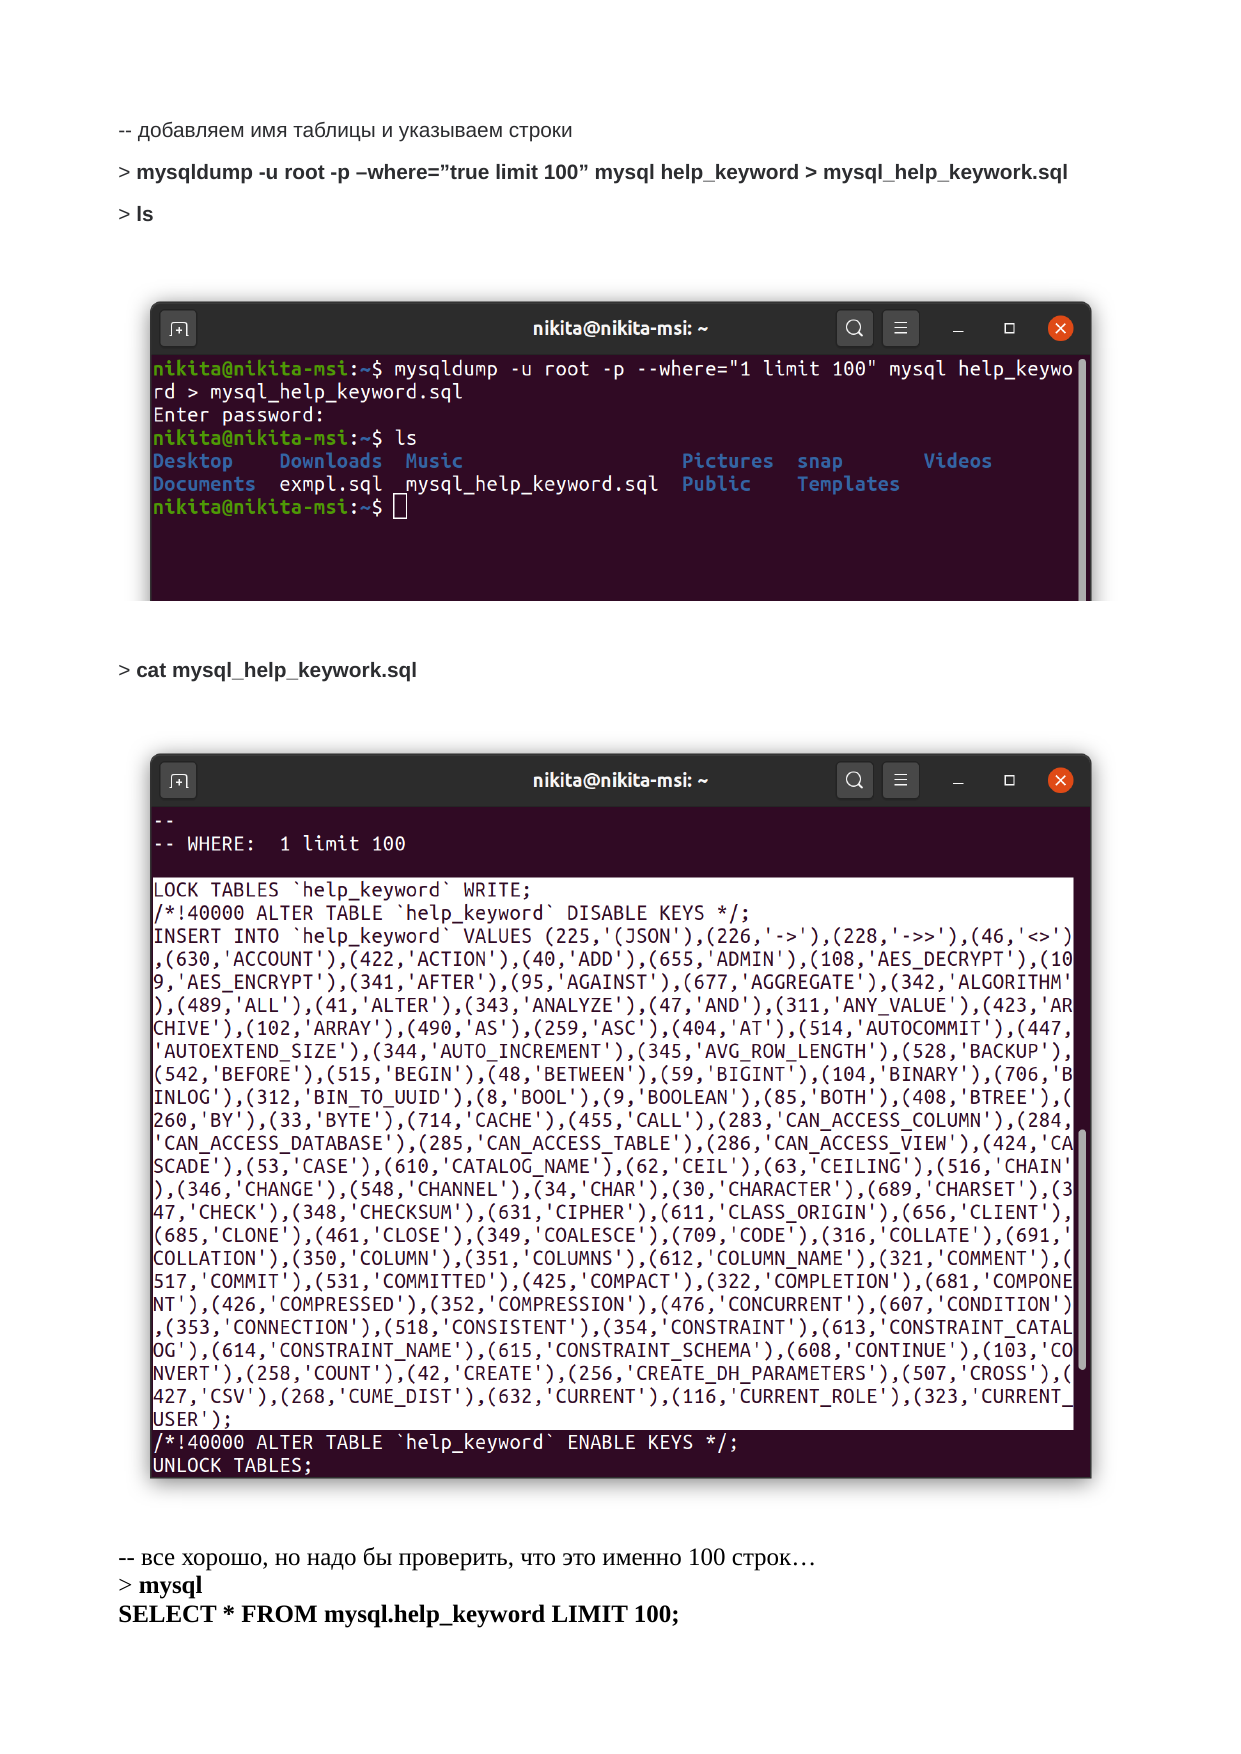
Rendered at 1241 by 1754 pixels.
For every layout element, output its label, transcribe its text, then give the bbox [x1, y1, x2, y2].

text > cat mysql_help_keywork.sql [118, 658, 1122, 682]
text > ls [118, 202, 1122, 226]
text SELECT * FROM mysql.help_keyword LIMIT 100; [118, 1599, 1122, 1628]
text -- добавляем имя таблицы и указываем строки [118, 118, 1122, 142]
text -- все хорошо, но надо бы проверить, что это именно 100 строк… [118, 1542, 1122, 1571]
picture [118, 725, 1123, 1514]
text > mysqldump -u root -p –where=”true limit 100” mysql help_keyword > mysql_help_keywork.sql [118, 160, 1122, 184]
text > mysql [118, 1571, 1122, 1599]
